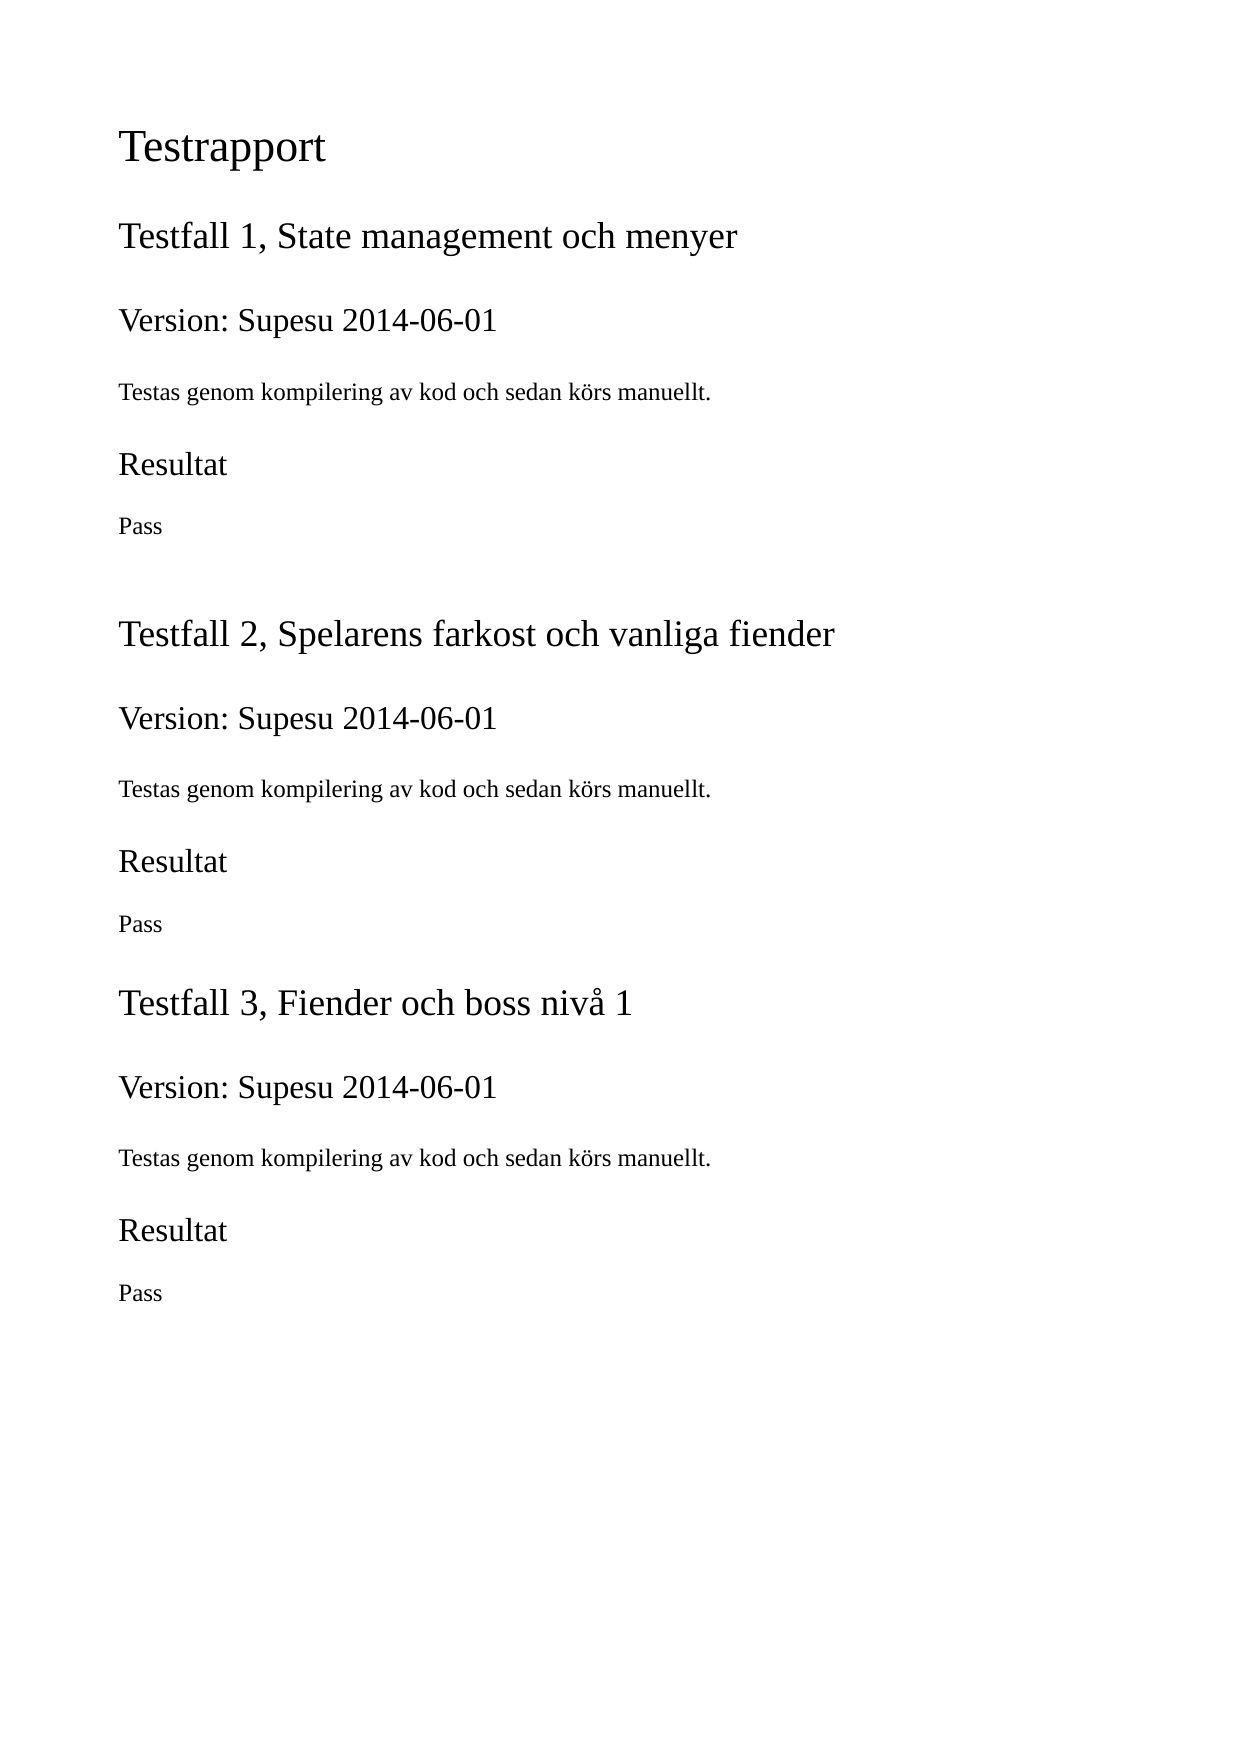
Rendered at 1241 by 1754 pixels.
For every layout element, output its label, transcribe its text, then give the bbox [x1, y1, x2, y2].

text Testfall 3, Fiender och boss nivå 1 [118, 981, 1122, 1024]
text Pass [118, 909, 1122, 937]
text Resultat [118, 1211, 1122, 1249]
text Resultat [118, 444, 1122, 482]
text Pass [118, 511, 1122, 540]
text Version: Supesu 2014-06-01 [118, 1067, 1122, 1105]
text Testas genom kompilering av kod och sedan körs manuellt. [118, 377, 1122, 406]
text Testfall 2, Spelarens farkost och vanliga fiender [118, 612, 1122, 655]
text Version: Supesu 2014-06-01 [118, 300, 1122, 338]
text Resultat [118, 842, 1122, 880]
text Testas genom kompilering av kod och sedan körs manuellt. [118, 1143, 1122, 1172]
text Testas genom kompilering av kod och sedan körs manuellt. [118, 774, 1122, 803]
text Testfall 1, State management och menyer [118, 214, 1122, 257]
text Pass [118, 1278, 1122, 1306]
text Version: Supesu 2014-06-01 [118, 698, 1122, 736]
text Testrapport [118, 118, 1122, 171]
